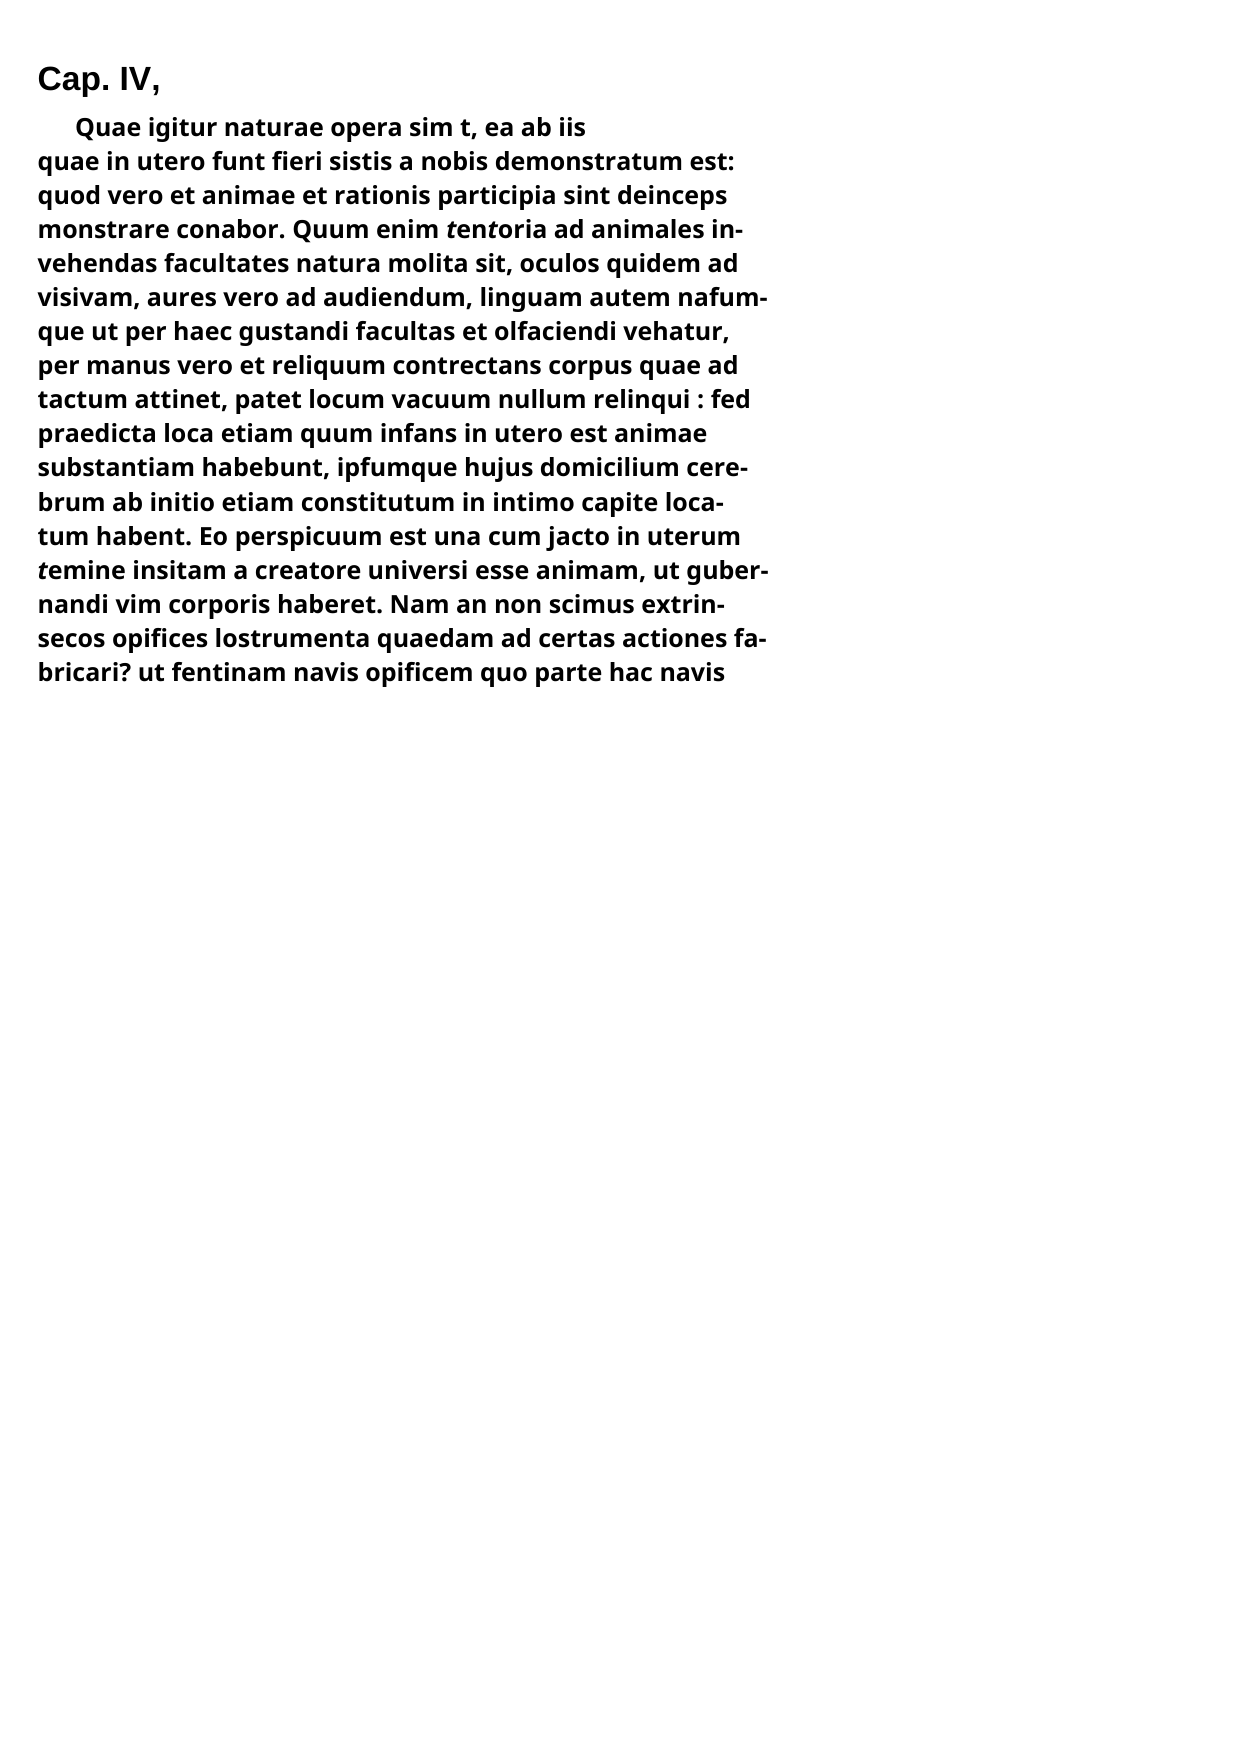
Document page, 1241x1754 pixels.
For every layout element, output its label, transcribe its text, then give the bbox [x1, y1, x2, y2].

subtitle Cap. IV, [37, 58, 1203, 97]
text Quae igitur naturae opera sim t, ea ab iis quae in utero funt fieri sistis a nobis demonstratum est: quod vero et animae et rationis participia sint deinceps monstrare conabor. Quum enim tentoria ad animales in- vehendas facultates natura molita sit, oculos quidem ad visivam, aures vero ad audiendum, linguam autem nafum- que ut per haec gustandi facultas et olfaciendi vehatur, per manus vero et reliquum contrectans corpus quae ad tactum attinet, patet locum vacuum nullum relinqui : fed praedicta loca etiam quum infans in utero est animae substantiam habebunt, ipfumque hujus domicilium cere- brum ab initio etiam constitutum in intimo capite loca- tum habent. Eo perspicuum est una cum jacto in uterum temine insitam a creatore universi esse animam, ut guber- nandi vim corporis haberet. Nam an non scimus extrin- secos opifices lostrumenta quaedam ad certas actiones fa- bricari? ut fentinam navis opificem quo parte hac navis [37, 109, 1203, 688]
